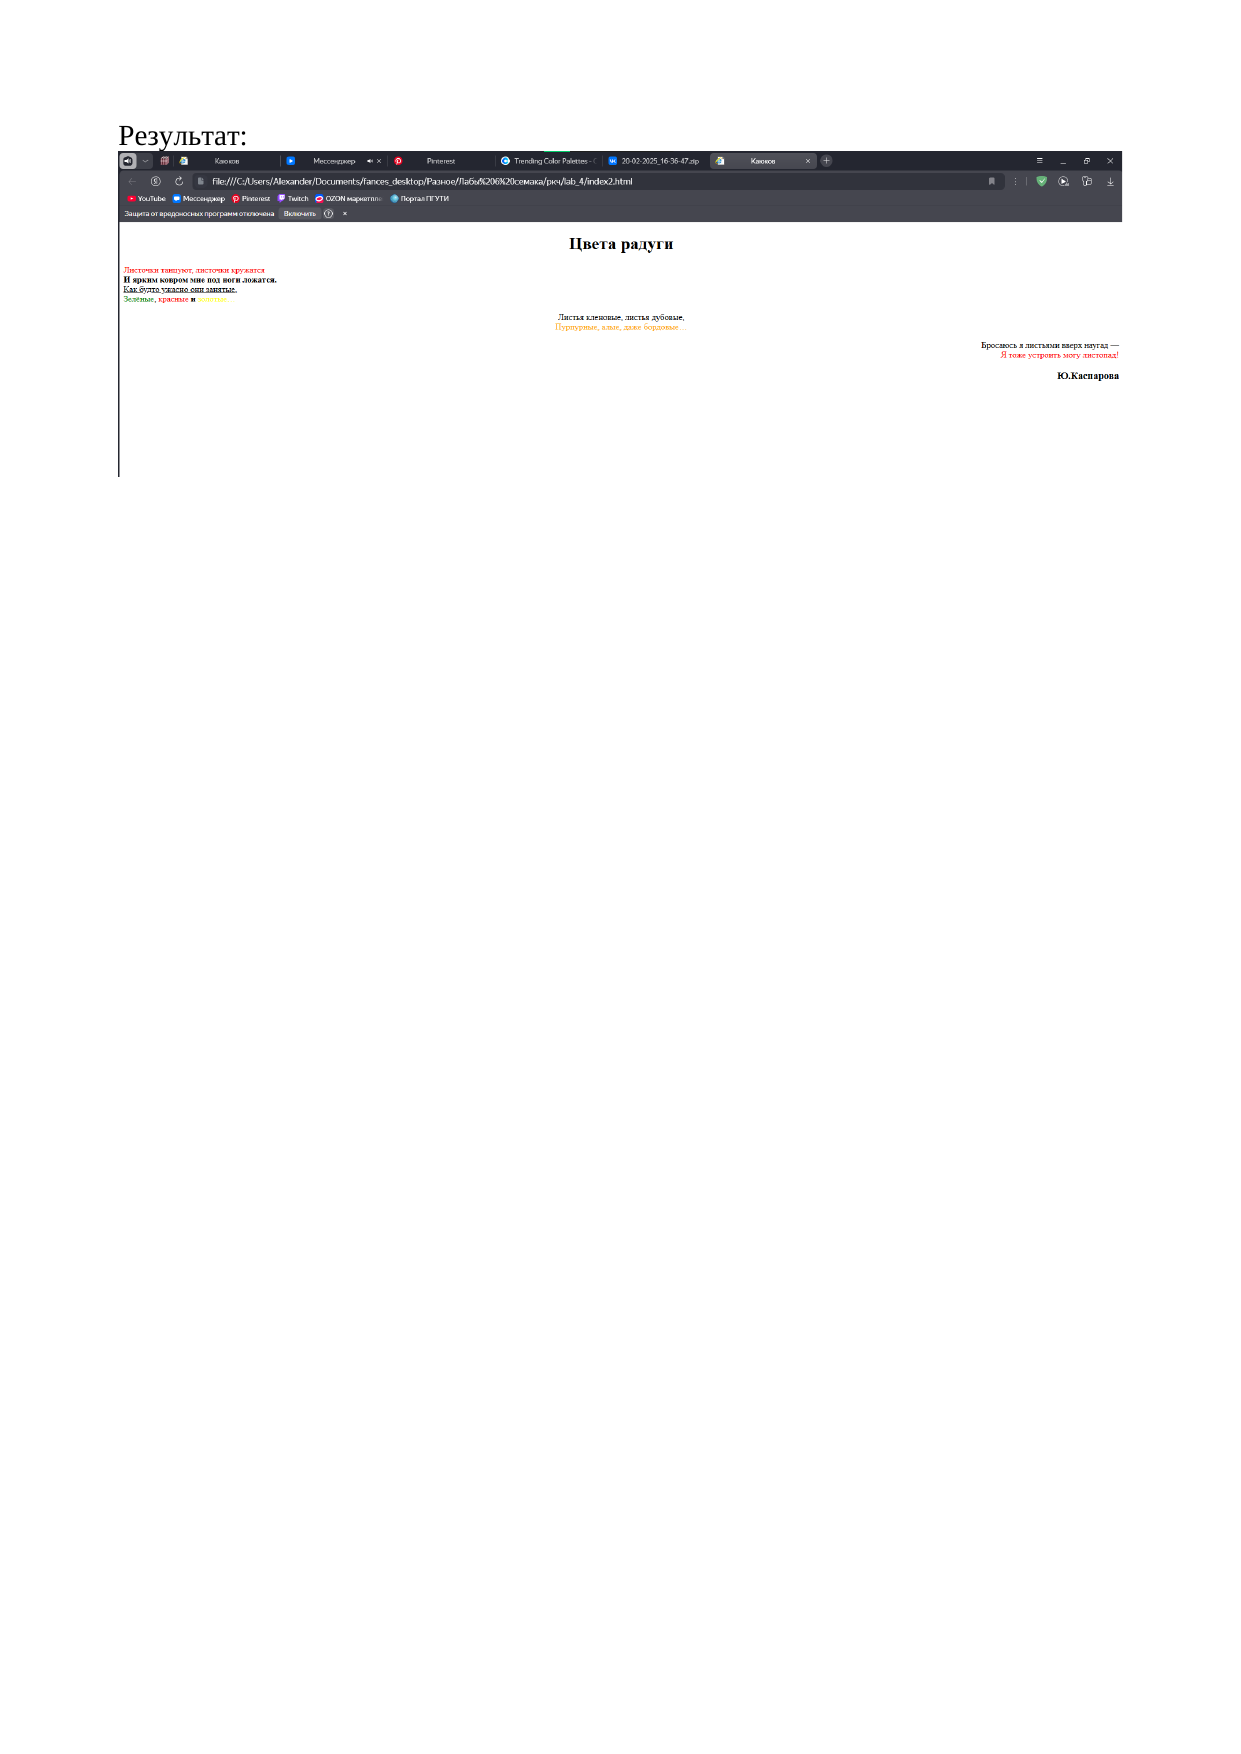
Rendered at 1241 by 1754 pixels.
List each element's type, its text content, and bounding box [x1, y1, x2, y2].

picture [118, 151, 1123, 477]
text Результат: [118, 118, 1122, 151]
